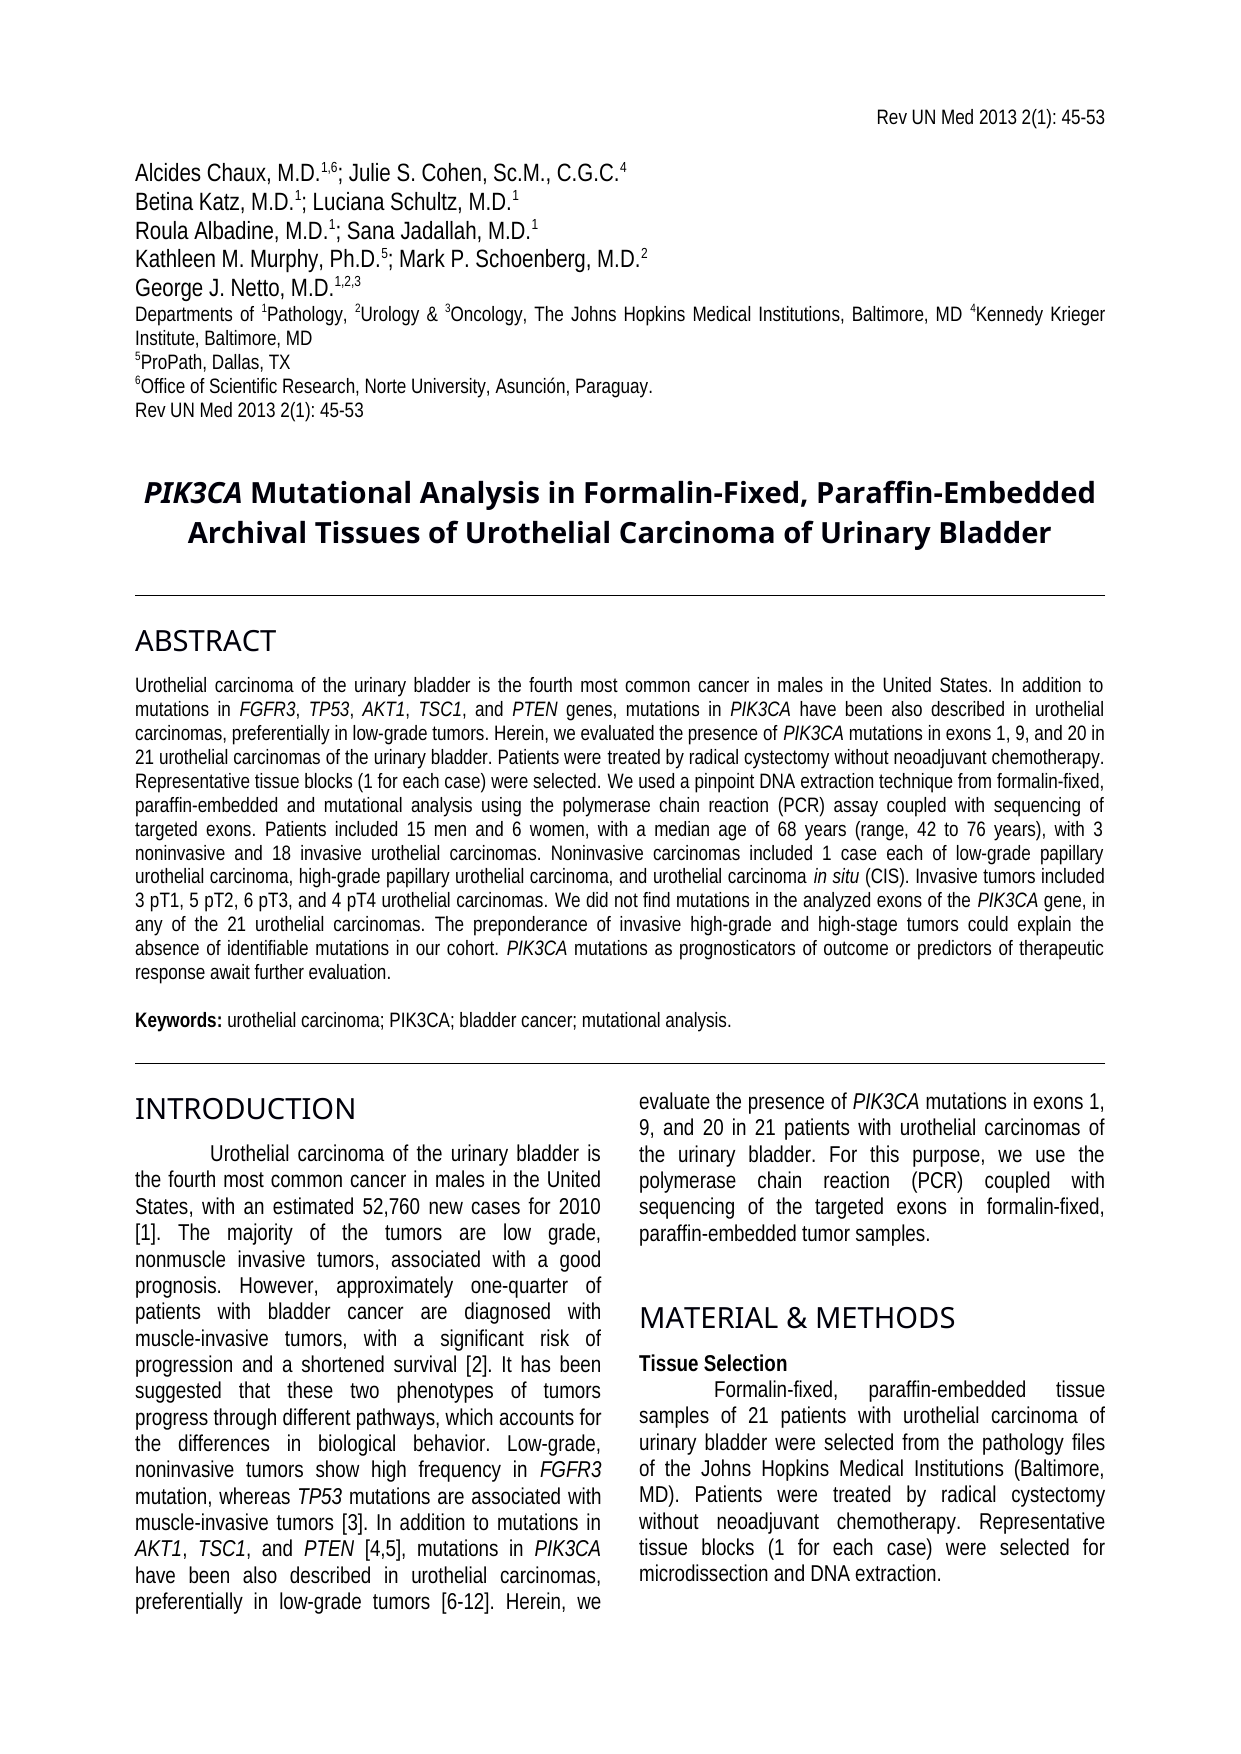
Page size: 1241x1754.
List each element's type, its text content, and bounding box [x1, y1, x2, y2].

text Kathleen M. Murphy, Ph.D.5; Mark P. Schoenberg, M.D.2 [135, 244, 1105, 273]
text Urothelial carcinoma of the urinary bladder is the fourth most common cancer in males in the United States. In addition to mutations in FGFR3, TP53, AKT1, TSC1, and PTEN genes, mutations in PIK3CA have been also described in urothelial carcinomas, preferentially in low-grade tumors. Herein, we evaluated the presence of PIK3CA mutations in exons 1, 9, and 20 in 21 urothelial carcinomas of the urinary bladder. Patients were treated by radical cystectomy without neoadjuvant chemotherapy. Representative tissue blocks (1 for each case) were selected. We used a pinpoint DNA extraction technique from formalin-fixed, paraffin-embedded and mutational analysis using the polymerase chain reaction (PCR) assay coupled with sequencing of targeted exons. Patients included 15 men and 6 women, with a median age of 68 years (range, 42 to 76 years), with 3 noninvasive and 18 invasive urothelial carcinomas. Noninvasive carcinomas included 1 case each of low-grade papillary urothelial carcinoma, high-grade papillary urothelial carcinoma, and urothelial carcinoma in situ (CIS). Invasive tumors included 3 pT1, 5 pT2, 6 pT3, and 4 pT4 urothelial carcinomas. We did not find mutations in the analyzed exons of the PIK3CA gene, in any of the 21 urothelial carcinomas. The preponderance of invasive high-grade and high-stage tumors could explain the absence of identifiable mutations in our cohort. PIK3CA mutations as prognosticators of outcome or predictors of therapeutic response await further evaluation. [135, 673, 1105, 984]
text 6Office of Scientific Research, Norte University, Asunción, Paraguay. [135, 373, 1105, 397]
text 5ProPath, Dallas, TX [135, 349, 1105, 373]
text Betina Katz, M.D.1; Luciana Schultz, M.D.1 [135, 187, 1105, 216]
text Urothelial carcinoma of the urinary bladder is the fourth most common cancer in males in the United States, with an estimated 52,760 new cases for 2010 [1]. The majority of the tumors are low grade, nonmuscle invasive tumors, associated with a good prognosis. However, approximately one-quarter of patients with bladder cancer are diagnosed with muscle-invasive tumors, with a significant risk of progression and a shortened survival [2]. It has been suggested that these two phenotypes of tumors progress through different pathways, which accounts for the differences in biological behavior. Low-grade, noninvasive tumors show high frequency in FGFR3 mutation, whereas TP53 mutations are associated with muscle-invasive tumors [3]. In addition to mutations in AKT1, TSC1, and PTEN [4,5], mutations in PIK3CA have been also described in urothelial carcinomas, preferentially in low-grade tumors [6-12]. Herein, we [135, 1140, 601, 1614]
text Rev UN Med 2013 2(1): 45-53 [135, 397, 1105, 421]
text Keywords: urothelial carcinoma; PIK3CA; bladder cancer; mutational analysis. [135, 1008, 1105, 1032]
text Tissue Selection [639, 1349, 1105, 1376]
subtitle ABSTRACT [135, 621, 1105, 660]
subtitle PIK3CA Mutational Analysis in Formalin-Fixed, Paraffin-Embedded Archival Tissues of Urothelial Carcinoma of Urinary Bladder [135, 473, 1105, 552]
text Alcides Chaux, M.D.1,6; Julie S. Cohen, Sc.M., C.G.C.4 [135, 158, 1105, 187]
text Roula Albadine, M.D.1; Sana Jadallah, M.D.1 [135, 216, 1105, 244]
text Departments of 1Pathology, 2Urology & 3Oncology, The Johns Hopkins Medical Institutions, Baltimore, MD 4Kennedy Krieger Institute, Baltimore, MD [135, 302, 1105, 349]
text George J. Netto, M.D.1,2,3 [135, 273, 1105, 302]
subtitle MATERIAL & METHODS [639, 1297, 1105, 1337]
text Formalin-fixed, paraffin-embedded tissue samples of 21 patients with urothelial carcinoma of urinary bladder were selected from the pathology files of the Johns Hopkins Medical Institutions (Baltimore, MD). Patients were treated by radical cystectomy without neoadjuvant chemotherapy. Representative tissue blocks (1 for each case) were selected for microdissection and DNA extraction. [639, 1376, 1105, 1587]
text evaluate the presence of PIK3CA mutations in exons 1, 9, and 20 in 21 patients with urothelial carcinomas of the urinary bladder. For this purpose, we use the polymerase chain reaction (PCR) coupled with sequencing of the targeted exons in formalin-fixed, paraffin-embedded tumor samples. [639, 1088, 1105, 1246]
subtitle INTRODUCTION [135, 1088, 601, 1128]
